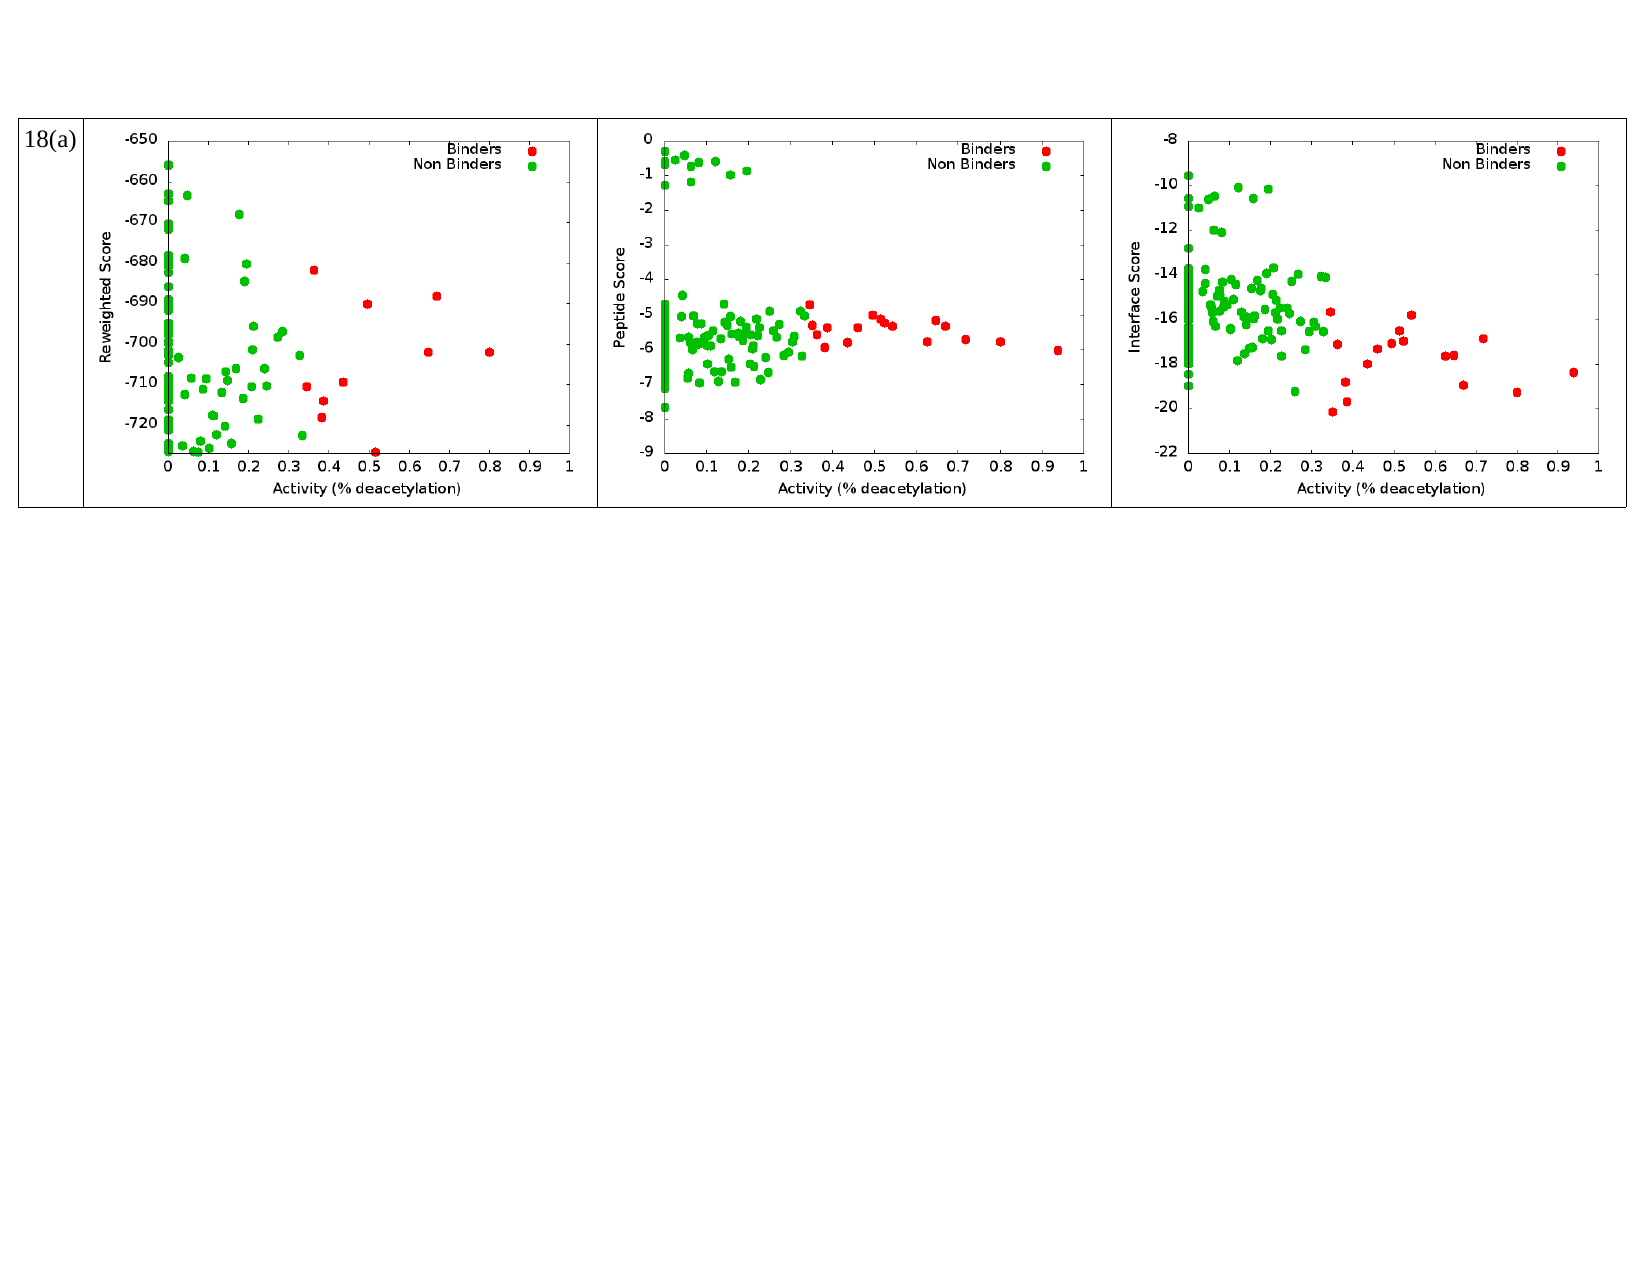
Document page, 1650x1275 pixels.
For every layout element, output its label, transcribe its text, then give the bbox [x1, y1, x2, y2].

table_cell [1112, 119, 1626, 507]
picture [1117, 123, 1620, 501]
table_cell [598, 119, 1111, 507]
table_cell [84, 119, 597, 507]
table_cell 18(a) [19, 119, 83, 507]
picture [602, 123, 1106, 501]
picture [88, 123, 592, 501]
